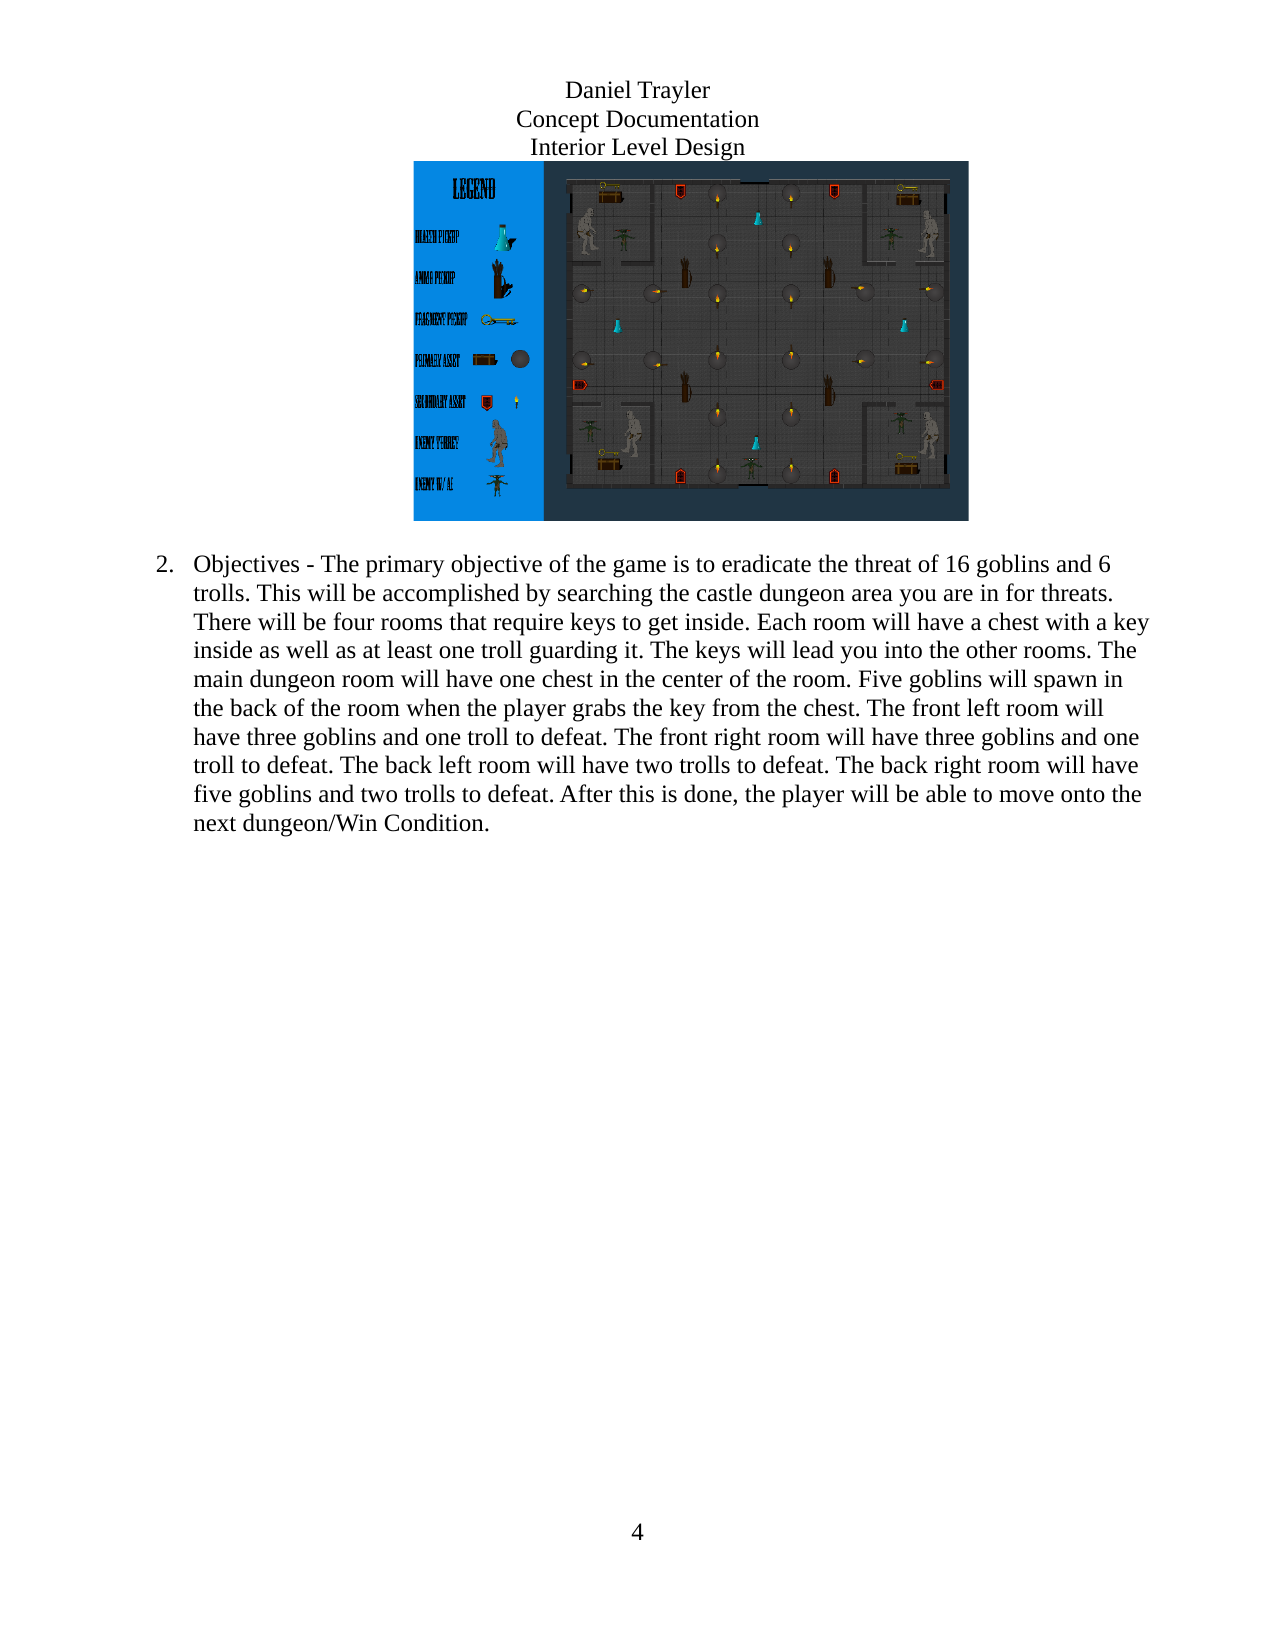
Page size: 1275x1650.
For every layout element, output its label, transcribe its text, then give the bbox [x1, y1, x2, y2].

list Objectives - The primary objective of the game is to eradicate the threat of 16 goblins and 6 trolls. This will be accomplished by searching the castle dungeon area you are in for threats. There will be four rooms that require keys to get inside. Each room will have a chest with a key inside as well as at least one troll guarding it. The keys will lead you into the other rooms. The main dungeon room will have one chest in the center of the room. Five goblins will spawn in the back of the room when the player grabs the key from the chest. The front left room will have three goblins and one troll to defeat. The front right room will have three goblins and one troll to defeat. The back left room will have two trolls to defeat. The back right room will have five goblins and two trolls to defeat. After this is done, the player will be able to move onto the next dungeon/Win Condition. [156, 549, 1157, 837]
